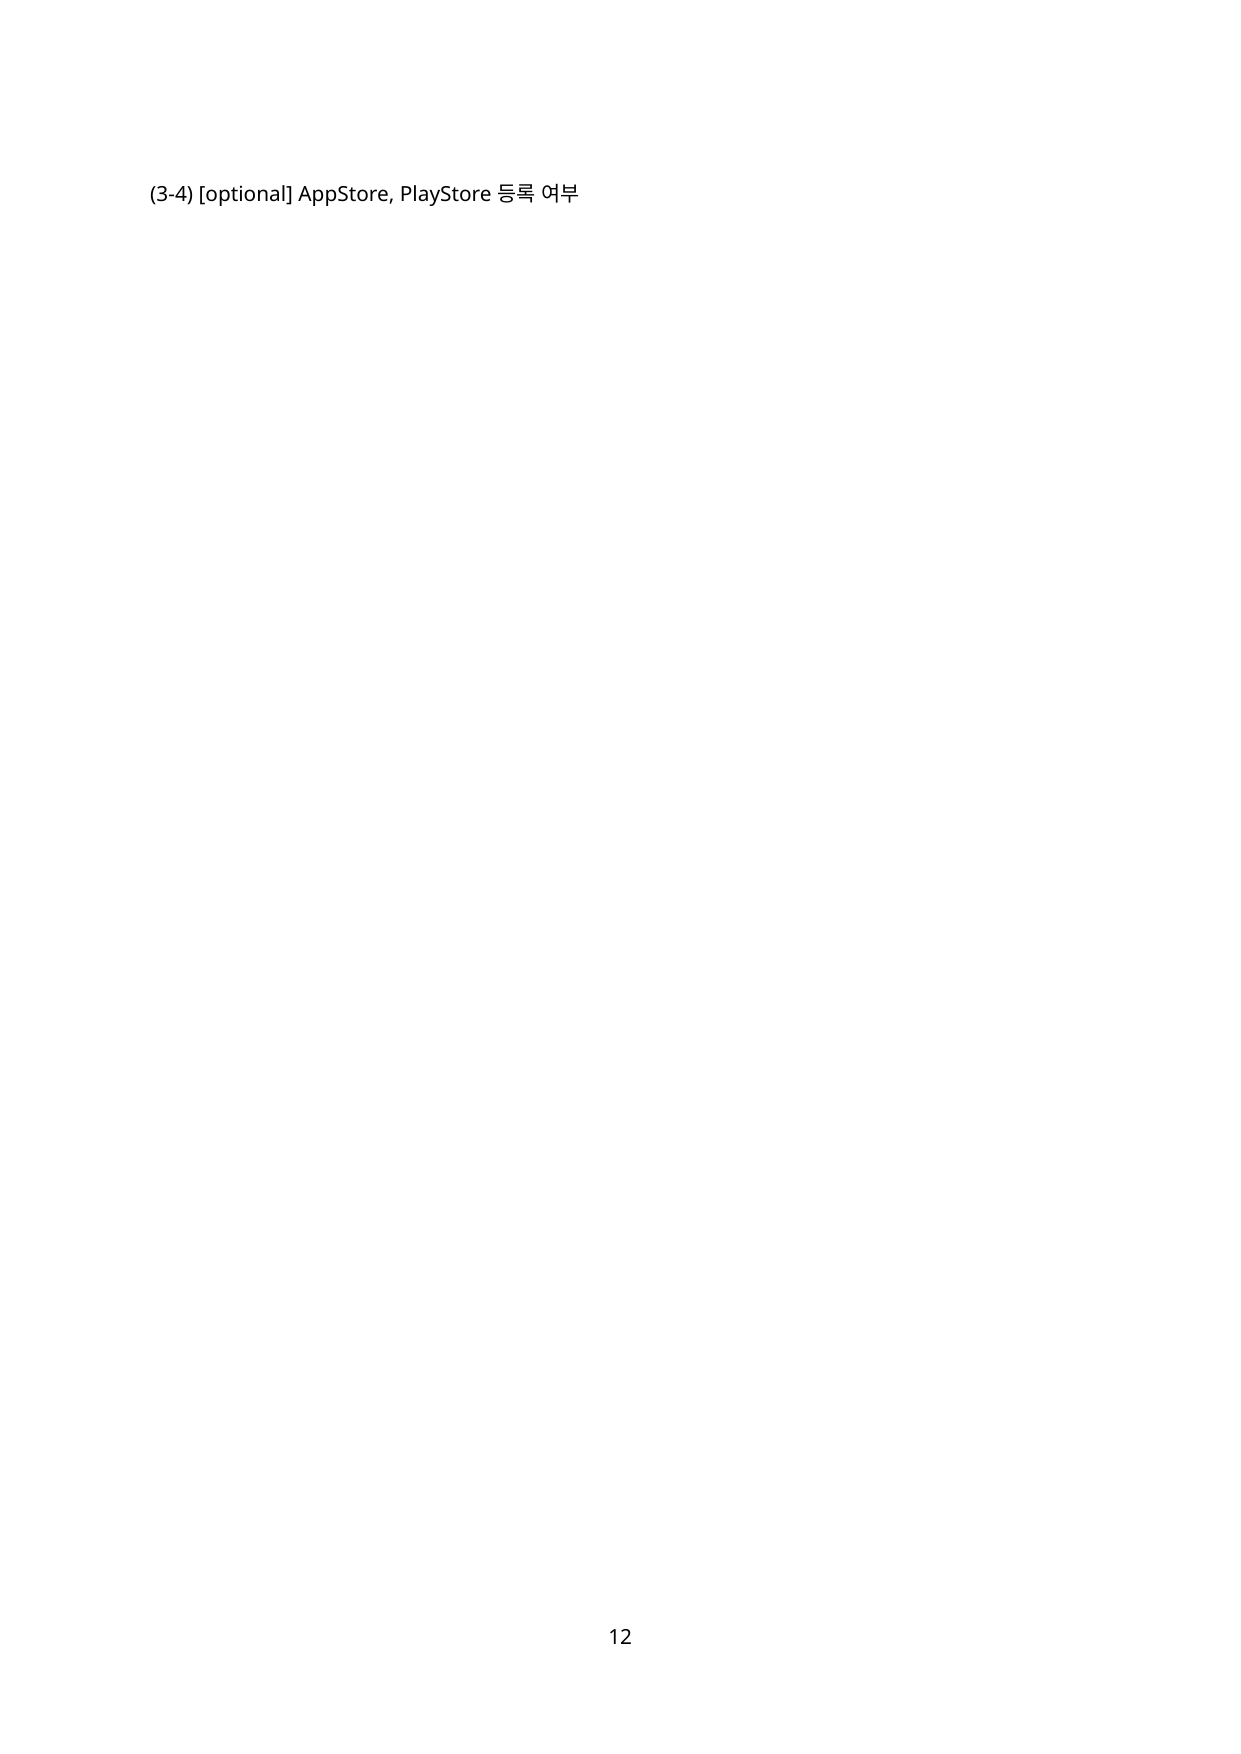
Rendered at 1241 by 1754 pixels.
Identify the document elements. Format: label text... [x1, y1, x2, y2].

text (3-4) [optional] AppStore, PlayStore 등록 여부 [150, 177, 1090, 207]
